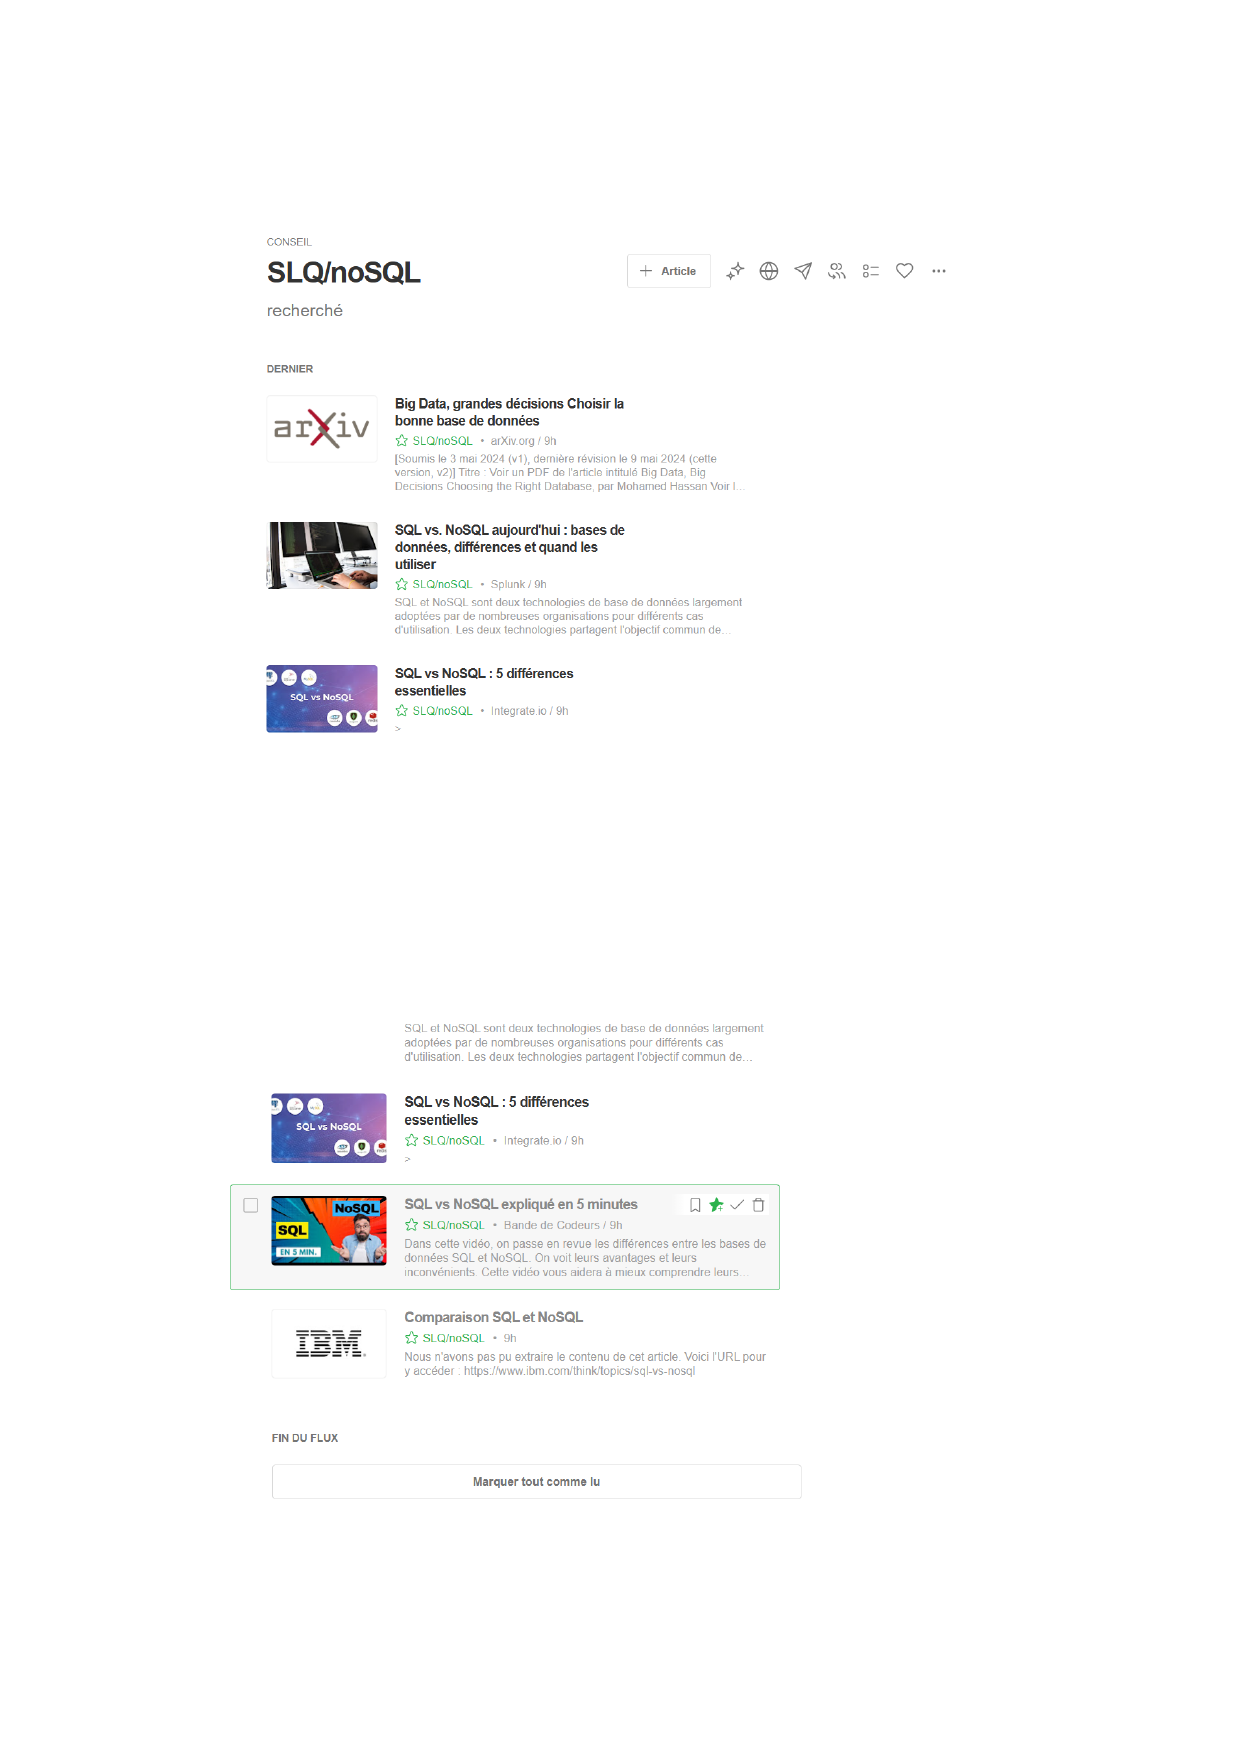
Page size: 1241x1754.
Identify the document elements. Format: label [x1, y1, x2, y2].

picture [94, 216, 1099, 737]
picture [118, 1022, 1123, 1506]
